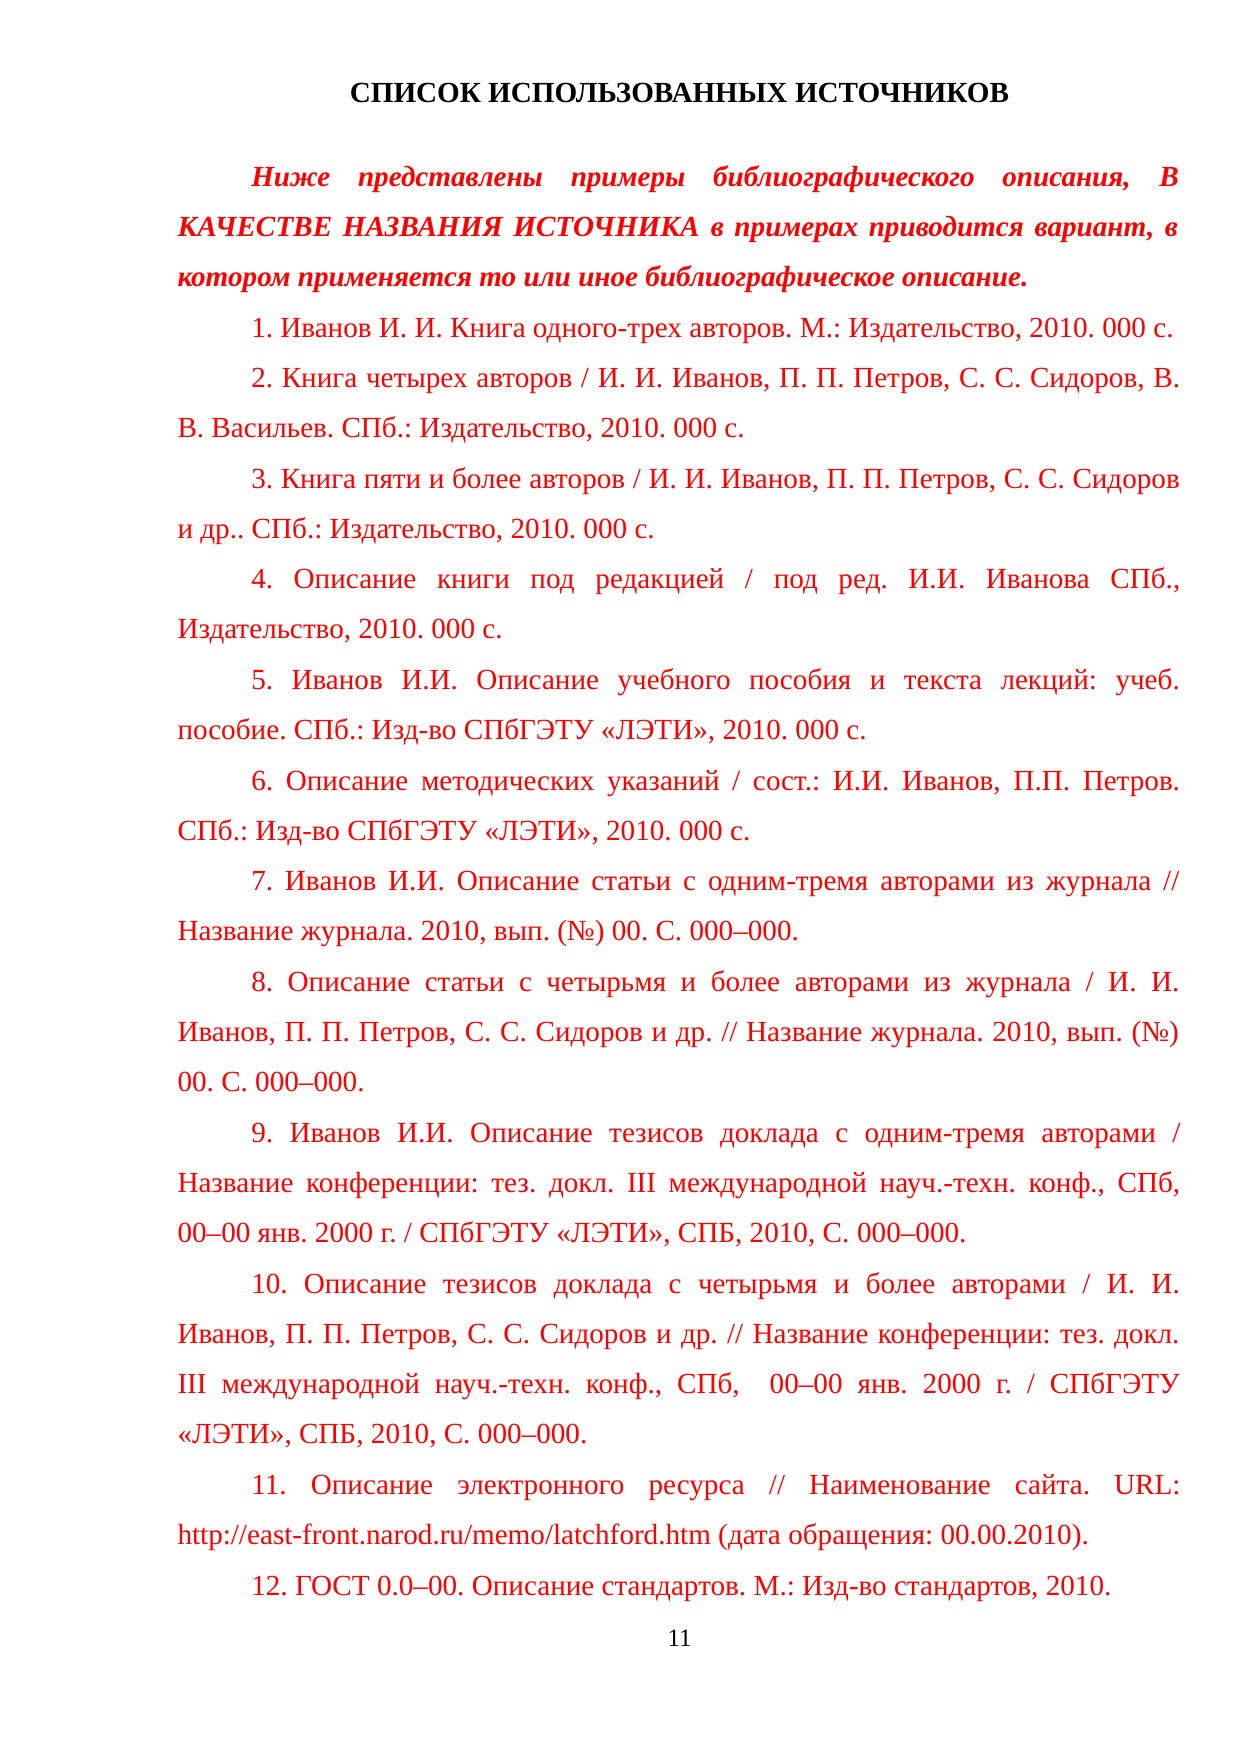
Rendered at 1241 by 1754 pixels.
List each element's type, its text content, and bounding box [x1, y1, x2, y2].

text 4. Описание книги под редакцией / под ред. И.И. Иванова СПб., Издательство, 2010. 000 с. [177, 561, 1181, 645]
text 7. Иванов И.И. Описание статьи с одним-тремя авторами из журнала // Название журнала. 2010, вып. (№) 00. С. 000–000. [177, 863, 1181, 947]
text Ниже представлены примеры библиографического описания, В качестве названия источника в примерах приводится вариант, в котором применяется то или иное библиографическое описание. [177, 159, 1181, 293]
text 8. Описание статьи с четырьмя и более авторами из журнала / И. И. Иванов, П. П. Петров, С. С. Сидоров и др. // Название журнала. 2010, вып. (№) 00. С. 000–000. [177, 964, 1181, 1098]
text 9. Иванов И.И. Описание тезисов доклада с одним-тремя авторами / Название конференции: тез. докл. III международной науч.-техн. конф., СПб, 00–00 янв. 2000 г. / СПбГЭТУ «ЛЭТИ», СПБ, 2010, С. 000–000. [177, 1115, 1181, 1249]
text 12. ГОСТ 0.0–00. Описание стандартов. М.: Изд-во стандартов, 2010. [177, 1568, 1181, 1601]
text 3. Книга пяти и более авторов / И. И. Иванов, П. П. Петров, С. С. Сидоров и др.. СПб.: Издательство, 2010. 000 с. [177, 461, 1181, 544]
text 6. Описание методических указаний / сост.: И.И. Иванов, П.П. Петров. СПб.: Изд-во СПбГЭТУ «ЛЭТИ», 2010. 000 с. [177, 763, 1181, 846]
text 1. Иванов И. И. Книга одного-трех авторов. М.: Издательство, 2010. 000 с. [177, 310, 1181, 343]
text 5. Иванов И.И. Описание учебного пособия и текста лекций: учеб. пособие. СПб.: Изд-во СПбГЭТУ «ЛЭТИ», 2010. 000 с. [177, 662, 1181, 746]
text список использованных источников [177, 75, 1181, 108]
text 10. Описание тезисов доклада с четырьмя и более авторами / И. И. Иванов, П. П. Петров, С. С. Сидоров и др. // Название конференции: тез. докл. III международной науч.-техн. конф., СПб, 00–00 янв. 2000 г. / СПбГЭТУ «ЛЭТИ», СПБ, 2010, С. 000–000. [177, 1266, 1181, 1450]
text 11. Описание электронного ресурса // Наименование сайта. URL: http://east-front.narod.ru/memo/latchford.htm (дата обращения: 00.00.2010). [177, 1467, 1181, 1551]
text 2. Книга четырех авторов / И. И. Иванов, П. П. Петров, С. С. Сидоров, В. В. Васильев. СПб.: Издательство, 2010. 000 с. [177, 360, 1181, 444]
